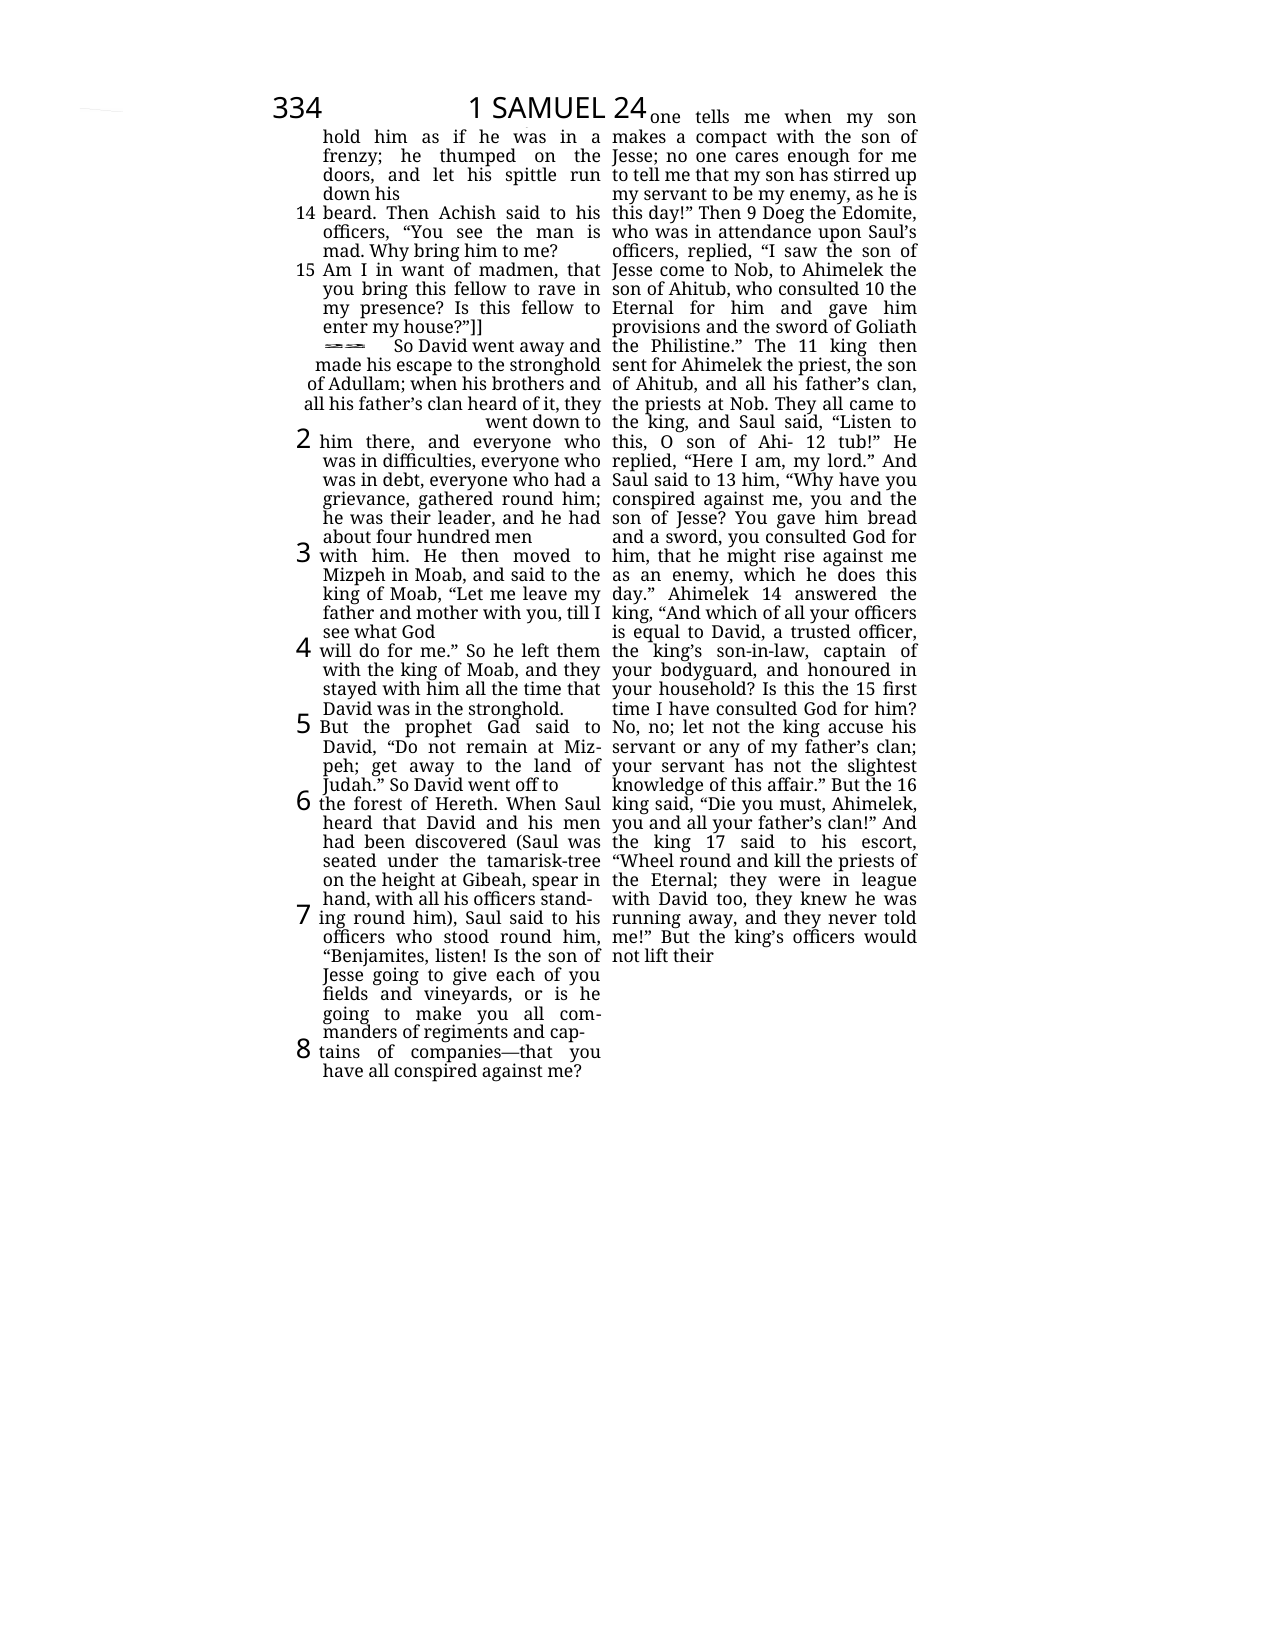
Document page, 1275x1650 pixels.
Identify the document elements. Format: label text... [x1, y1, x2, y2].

picture [79, 108, 123, 112]
list the forest of Hereth. When Saul heard that David and his men had been discovered (Saul was seated under the tamarisk-tree on the height at Gibeah, spear in hand, with all his officers stand- [296, 795, 601, 909]
list with him. He then moved to Mizpeh in Moab, and said to the king of Moab, “Let me leave my father and mother with you, till I see what God [296, 547, 601, 642]
text So David went away and made his escape to the stronghold of Adullam; when his brothers and all his father’s clan heard of it, they went down to [296, 337, 601, 433]
picture [325, 344, 365, 348]
text No one tells me when my son makes a compact with the son of Jesse; no one cares enough for me to tell me that my son has stirred up my servant to be my enemy, as he is this day!” Then 9 Doeg the Edomite, who was in attendance upon Saul’s officers, replied, “I saw the son of Jesse come to Nob, to Ahimelek the son of Ahitub, who consulted 10 the Eternal for him and gave him provisions and the sword of Goliath the Philistine.” The 11 king then sent for Ahimelek the priest, the son of Ahitub, and all his father’s clan, the priests at Nob. They all came to the king, and Saul said, “Listen to this, O son of Ahi- 12 tub!” He replied, “Here I am, my lord.” And Saul said to 13 him, “Why have you conspired against me, you and the son of Jesse? You gave him bread and a sword, you consulted God for him, that he might rise against me as an enemy, which he does this day.” Ahimelek 14 answered the king, “And which of all your officers is equal to David, a trusted officer, the king’s son-in-law, captain of your bodyguard, and honoured in your household? Is this the 15 first time I have consulted God for him? No, no; let not the king accuse his servant or any of my father’s clan; your serv­ant has not the slightest knowl­edge of this affair.” But the 16 king said, “Die you must, Ahimelek, you and all your father’s clan!” And the king 17 said to his escort, “Wheel round and kill the priests of the Eter­nal; they were in league with David too, they knew he was running away, and they never told me!” But the king’s officers would not lift their [612, 109, 917, 967]
list tains of companies—that you have all conspired against me? [296, 1043, 601, 1081]
list Am I in want of madmen, that you bring this fellow to rave in my presence? Is this fellow to enter my house?”]] [296, 261, 601, 337]
list beard. Then Achish said to his officers, “You see the man is mad. Why bring him to me? [296, 204, 601, 261]
list But the prophet Gad said to David, “Do not remain at Miz­peh; get away to the land of Judah.” So David went off to [296, 719, 601, 795]
list will do for me.” So he left them with the king of Moab, and they stayed with him all the time that David was in the stronghold. [296, 642, 601, 719]
text them to be insane; they had to hold him as if he was in a frenzy; he thumped on the doors, and let his spittle run down his [323, 127, 601, 204]
list ing round him), Saul said to his officers who stood round him, “Benjamites, listen! Is the son of Jesse going to give each of you fields and vineyards, or is he going to make you all com­manders of regiments and cap- [296, 909, 601, 1043]
list him there, and everyone who was in difficulties, everyone who was in debt, everyone who had a grievance, gathered round him; he was their leader, and he had about four hundred men [296, 433, 601, 547]
